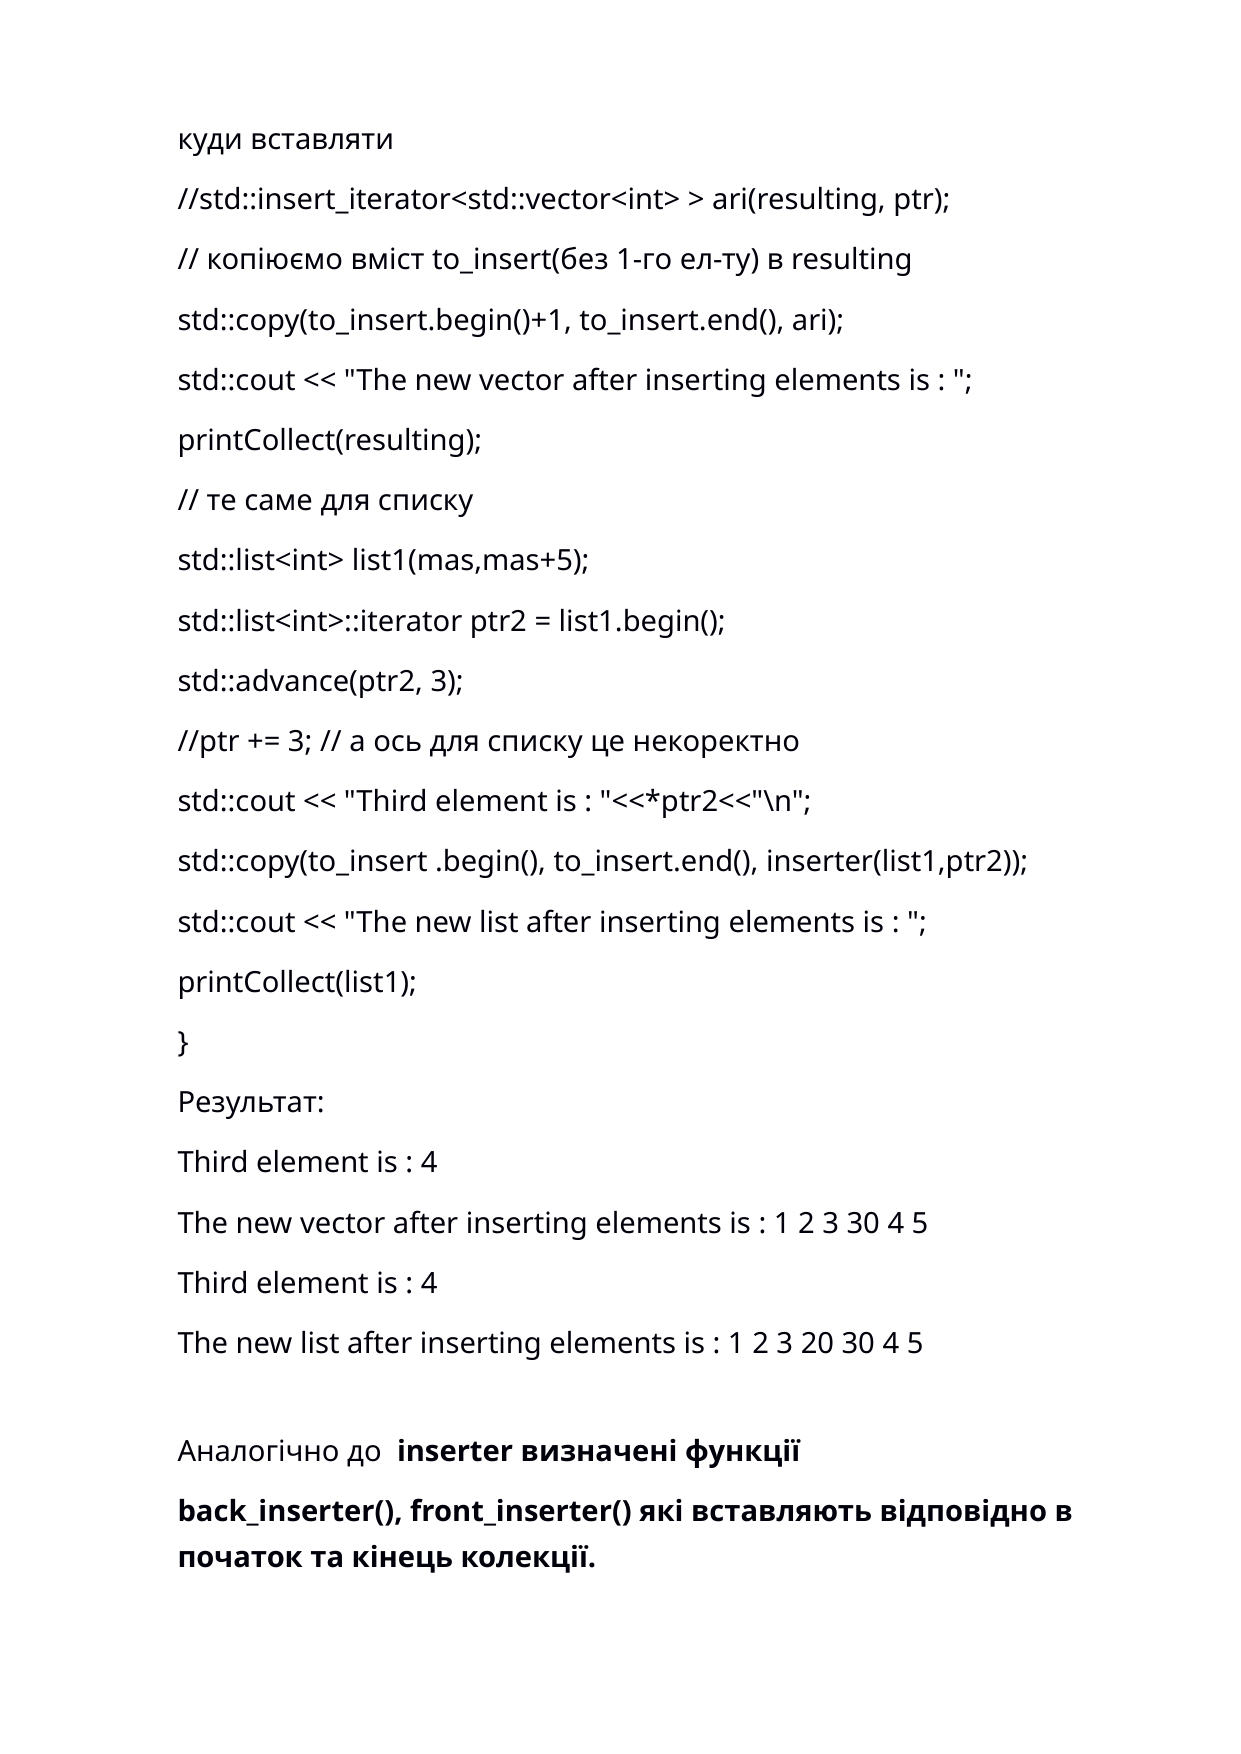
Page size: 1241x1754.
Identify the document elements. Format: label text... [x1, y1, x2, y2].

text std::list<int>::iterator ptr2 = list1.begin(); [177, 600, 1152, 639]
text Third element is : 4 [177, 1262, 1152, 1302]
text std::cout << "The new vector after inserting elements is : "; [177, 359, 1152, 399]
text std::copy(to_insert.begin()+1, to_insert.end(), ari); [177, 299, 1152, 338]
text The new vector after inserting elements is : 1 2 3 30 4 5 [177, 1202, 1152, 1242]
text back_inserter(), front_inserter() які вставляють відповідно в початок та кінець колекції. [177, 1490, 1152, 1576]
text // копіюємо вміст to_insert(без 1-го ел-ту) в resulting [177, 238, 1152, 278]
text //std::insert_iterator<std::vector<int> > ari(resulting, ptr); [177, 178, 1152, 218]
text printCollect(list1); [177, 961, 1152, 1001]
text std::cout << "Third element is : "<<*ptr2<<"\n"; [177, 780, 1152, 820]
text printCollect(resulting); [177, 419, 1152, 459]
text } [177, 1021, 1152, 1061]
text std::advance(ptr2, 3); [177, 660, 1152, 700]
text //ptr += 3; // а ось для списку це некоректно [177, 720, 1152, 760]
text // те саме для списку [177, 479, 1152, 519]
text куди вставляти [177, 118, 1152, 158]
text The new list after inserting elements is : 1 2 3 20 30 4 5 [177, 1322, 1152, 1362]
text std::copy(to_insert .begin(), to_insert.end(), inserter(list1,ptr2)); [177, 841, 1152, 880]
text Результат: [177, 1081, 1152, 1121]
text std::list<int> list1(mas,mas+5); [177, 539, 1152, 579]
text Third element is : 4 [177, 1142, 1152, 1181]
text std::cout << "The new list after inserting elements is : "; [177, 901, 1152, 941]
text Аналогічно до inserter визначені функції [177, 1430, 1152, 1470]
